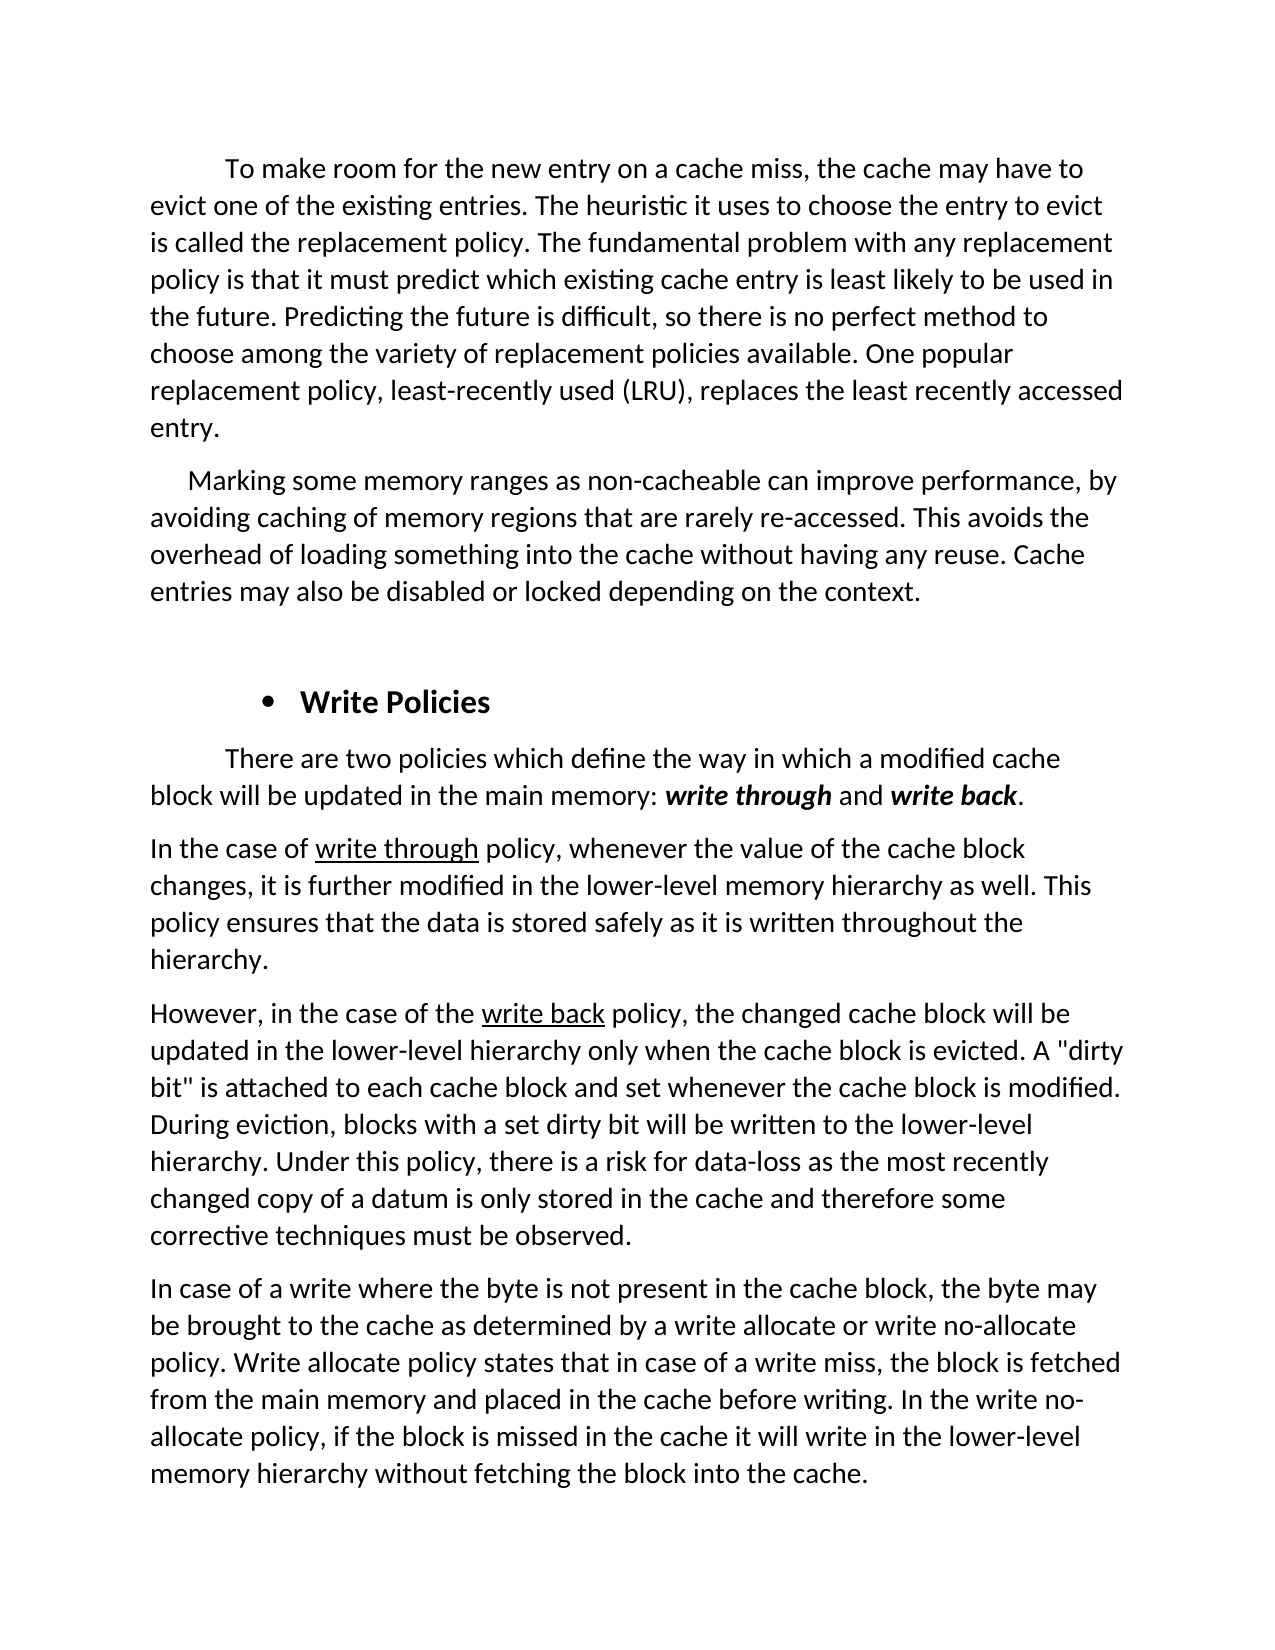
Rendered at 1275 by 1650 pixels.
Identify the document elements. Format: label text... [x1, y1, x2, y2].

text There are two policies which define the way in which a modified cache block will be updated in the main memory: write through and write back. [150, 740, 1125, 812]
text In the case of write through policy, whenever the value of the cache block changes, it is further modified in the lower-level memory hierarchy as well. This policy ensures that the data is stored safely as it is written throughout the hierarchy. [150, 830, 1125, 977]
text To make room for the new entry on a cache miss, the cache may have to evict one of the existing entries. The heuristic it uses to choose the entry to evict is called the replacement policy. The fundamental problem with any replacement policy is that it must predict which existing cache entry is least likely to be used in the future. Predicting the future is difficult, so there is no perfect method to choose among the variety of replacement policies available. One popular replacement policy, least-recently used (LRU), replaces the least recently accessed entry. [150, 150, 1125, 444]
text However, in the case of the write back policy, the changed cache block will be updated in the lower-level hierarchy only when the cache block is evicted. A "dirty bit" is attached to each cache block and set whenever the cache block is modified. During eviction, blocks with a set dirty bit will be written to the lower-level hierarchy. Under this policy, there is a risk for data-loss as the most recently changed copy of a datum is only stored in the cache and therefore some corrective techniques must be observed. [150, 995, 1125, 1252]
list Write Policies [262, 681, 1125, 721]
text Marking some memory ranges as non-cacheable can improve performance, by avoiding caching of memory regions that are rarely re-accessed. This avoids the overhead of loading something into the cache without having any reuse. Cache entries may also be disabled or locked depending on the context. [150, 462, 1125, 609]
text In case of a write where the byte is not present in the cache block, the byte may be brought to the cache as determined by a write allocate or write no-allocate policy. Write allocate policy states that in case of a write miss, the block is fetched from the main memory and placed in the cache before writing. In the write no-allocate policy, if the block is missed in the cache it will write in the lower-level memory hierarchy without fetching the block into the cache. [150, 1270, 1125, 1491]
